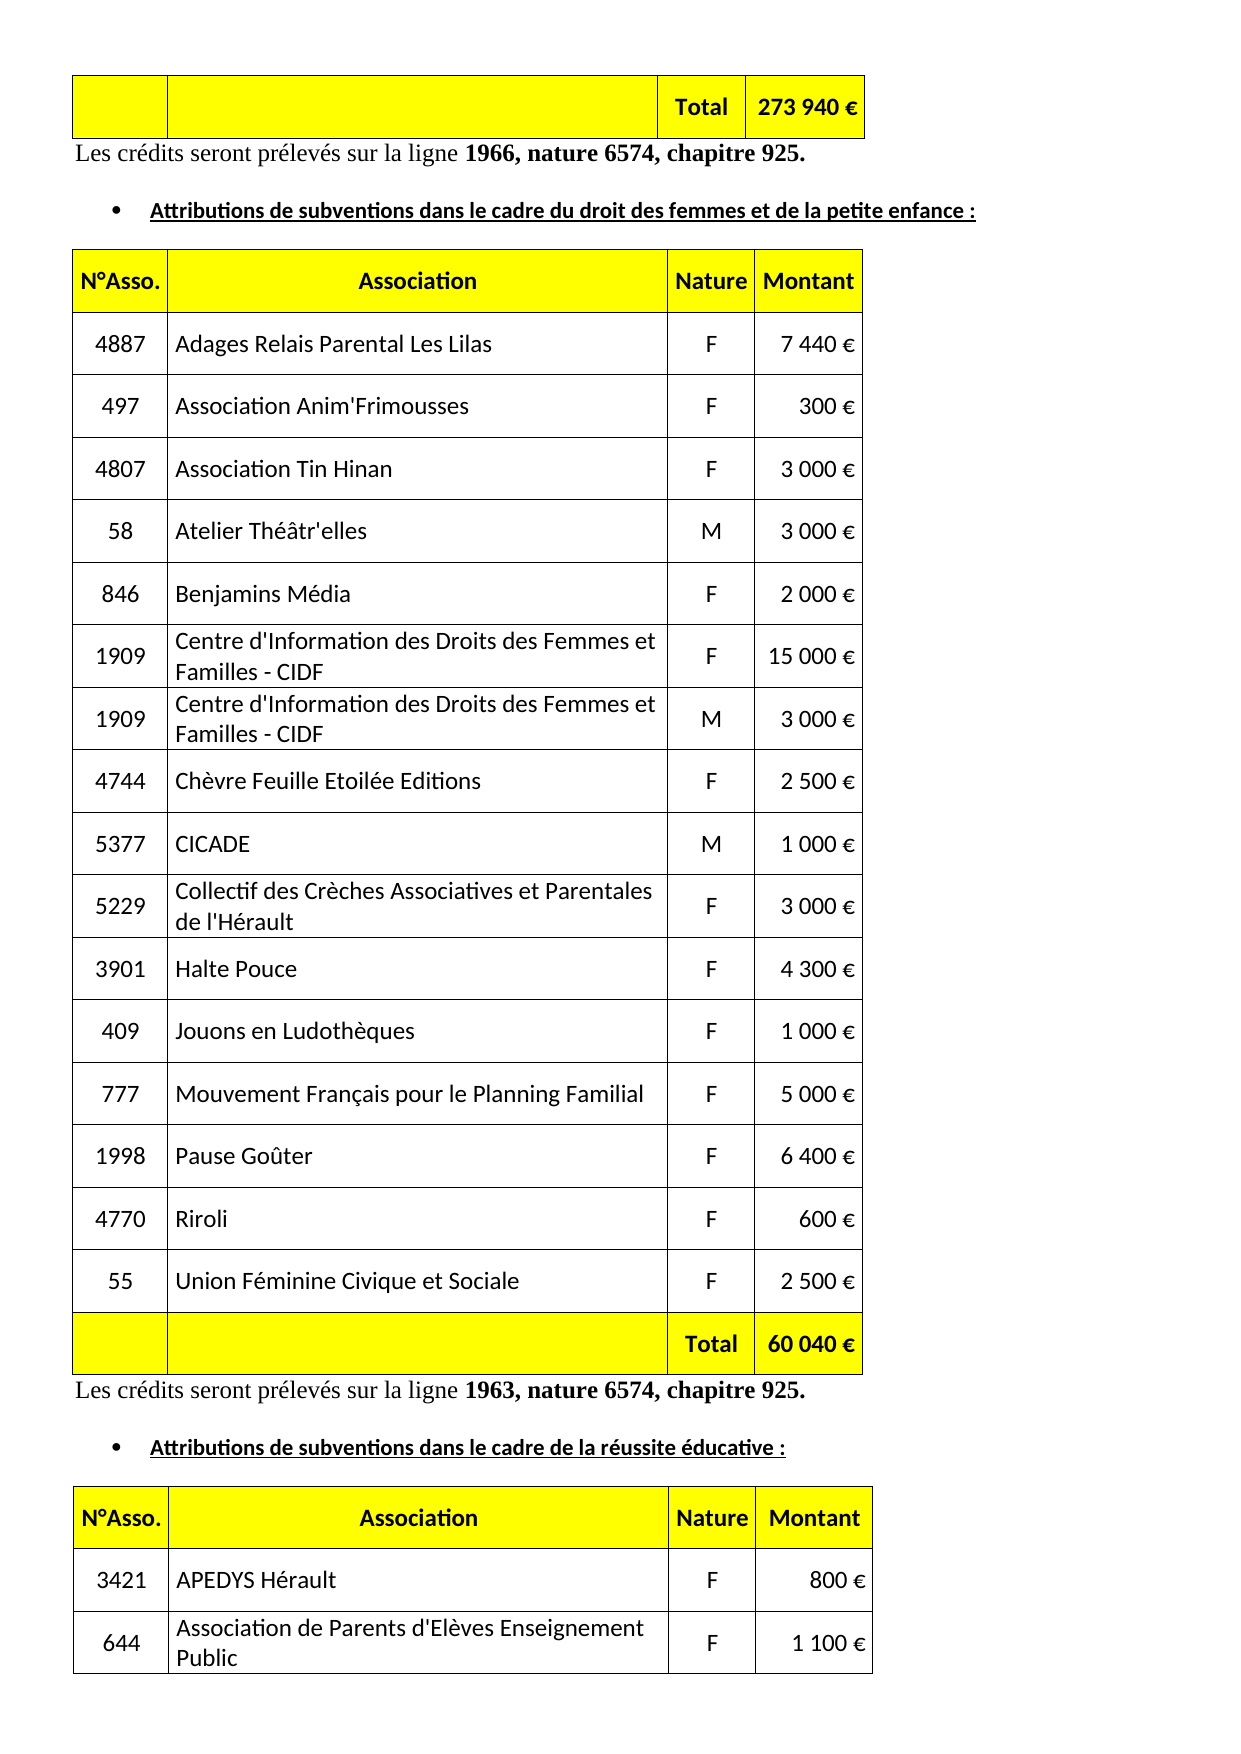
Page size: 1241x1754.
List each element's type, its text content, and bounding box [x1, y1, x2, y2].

table_cell 497 [73, 375, 167, 437]
table_cell F [668, 625, 754, 687]
table_cell F [668, 1063, 754, 1124]
table_cell 273 940 € [746, 76, 864, 137]
table_cell 2 000 € [755, 563, 862, 624]
table_header N°Asso. [74, 1487, 168, 1548]
table_cell Centre d'Information des Droits des Femmes et Familles - CIDF [168, 625, 667, 687]
table_cell 5 000 € [755, 1063, 862, 1124]
table_cell 4 300 € [755, 938, 862, 999]
table_cell Jouons en Ludothèques [168, 1000, 667, 1062]
table_cell Centre d'Information des Droits des Femmes et Familles - CIDF [168, 688, 667, 749]
table_header N°Asso. [73, 250, 167, 312]
table_cell F [668, 1250, 754, 1312]
table_header Nature [669, 1487, 755, 1548]
table_cell 60 040 € [755, 1313, 862, 1374]
table_cell F [668, 1125, 754, 1187]
table_cell 1 100 € [756, 1612, 872, 1673]
table_cell F [668, 563, 754, 624]
table_cell Total [658, 76, 745, 137]
table_cell F [668, 438, 754, 499]
table_cell 4887 [73, 313, 167, 374]
table_cell 3 000 € [755, 875, 862, 937]
table_cell 3421 [74, 1549, 168, 1611]
table_cell 800 € [756, 1549, 872, 1611]
table_cell Union Féminine Civique et Sociale [168, 1250, 667, 1312]
table_cell Association Anim'Frimousses [168, 375, 667, 437]
table_header Montant [755, 250, 862, 312]
table_cell 1909 [73, 625, 167, 687]
table_cell 3 000 € [755, 438, 862, 499]
table_cell Total [668, 1313, 754, 1374]
table_cell 6 400 € [755, 1125, 862, 1187]
table_cell Association de Parents d'Elèves Enseignement Public [169, 1612, 668, 1673]
table_cell F [668, 875, 754, 937]
table_cell 4770 [73, 1188, 167, 1249]
table_cell 2 500 € [755, 1250, 862, 1312]
table_cell 3 000 € [755, 500, 862, 562]
table_cell F [669, 1549, 755, 1611]
table_header Nature [668, 250, 754, 312]
table_cell 5377 [73, 813, 167, 874]
text Les crédits seront prélevés sur la ligne 1966, nature 6574, chapitre 925. [75, 138, 1165, 167]
table_cell Halte Pouce [168, 938, 667, 999]
table_header Association [169, 1487, 668, 1548]
table_cell [168, 76, 657, 137]
table_cell 4744 [73, 750, 167, 812]
table_cell F [668, 1000, 754, 1062]
table_cell 55 [73, 1250, 167, 1312]
table_cell M [668, 688, 754, 749]
text Les crédits seront prélevés sur la ligne 1963, nature 6574, chapitre 925. [75, 1375, 1165, 1404]
table_cell [73, 76, 167, 137]
table_cell 644 [74, 1612, 168, 1673]
table_cell [73, 1313, 167, 1374]
table_cell 846 [73, 563, 167, 624]
table_cell 3901 [73, 938, 167, 999]
table_cell 2 500 € [755, 750, 862, 812]
table_cell M [668, 813, 754, 874]
table_header Montant [756, 1487, 872, 1548]
table_cell 300 € [755, 375, 862, 437]
table_cell F [669, 1612, 755, 1673]
table_cell Chèvre Feuille Etoilée Editions [168, 750, 667, 812]
table_cell Collectif des Crèches Associatives et Parentales de l'Hérault [168, 875, 667, 937]
table_cell F [668, 938, 754, 999]
list Attributions de subventions dans le cadre du droit des femmes et de la petite enfance : [112, 196, 1165, 224]
table_cell 600 € [755, 1188, 862, 1249]
table_cell 1 000 € [755, 813, 862, 874]
table_cell Riroli [168, 1188, 667, 1249]
table_cell Benjamins Média [168, 563, 667, 624]
table_cell 4807 [73, 438, 167, 499]
table_header Association [168, 250, 667, 312]
table_cell Adages Relais Parental Les Lilas [168, 313, 667, 374]
table_cell M [668, 500, 754, 562]
table_cell 1 000 € [755, 1000, 862, 1062]
table_cell Atelier Théâtr'elles [168, 500, 667, 562]
table_cell CICADE [168, 813, 667, 874]
table_cell 3 000 € [755, 688, 862, 749]
table_cell F [668, 313, 754, 374]
table_cell F [668, 1188, 754, 1249]
table_cell 409 [73, 1000, 167, 1062]
list Attributions de subventions dans le cadre de la réussite éducative : [112, 1433, 1165, 1461]
table_cell 1998 [73, 1125, 167, 1187]
table_cell Association Tin Hinan [168, 438, 667, 499]
table_cell [168, 1313, 667, 1374]
table_cell 58 [73, 500, 167, 562]
table_cell 7 440 € [755, 313, 862, 374]
table_cell Mouvement Français pour le Planning Familial [168, 1063, 667, 1124]
table_cell F [668, 750, 754, 812]
table_cell 5229 [73, 875, 167, 937]
table_cell 1909 [73, 688, 167, 749]
table_cell 15 000 € [755, 625, 862, 687]
table_cell F [668, 375, 754, 437]
table_cell 777 [73, 1063, 167, 1124]
table_cell APEDYS Hérault [169, 1549, 668, 1611]
table_cell Pause Goûter [168, 1125, 667, 1187]
